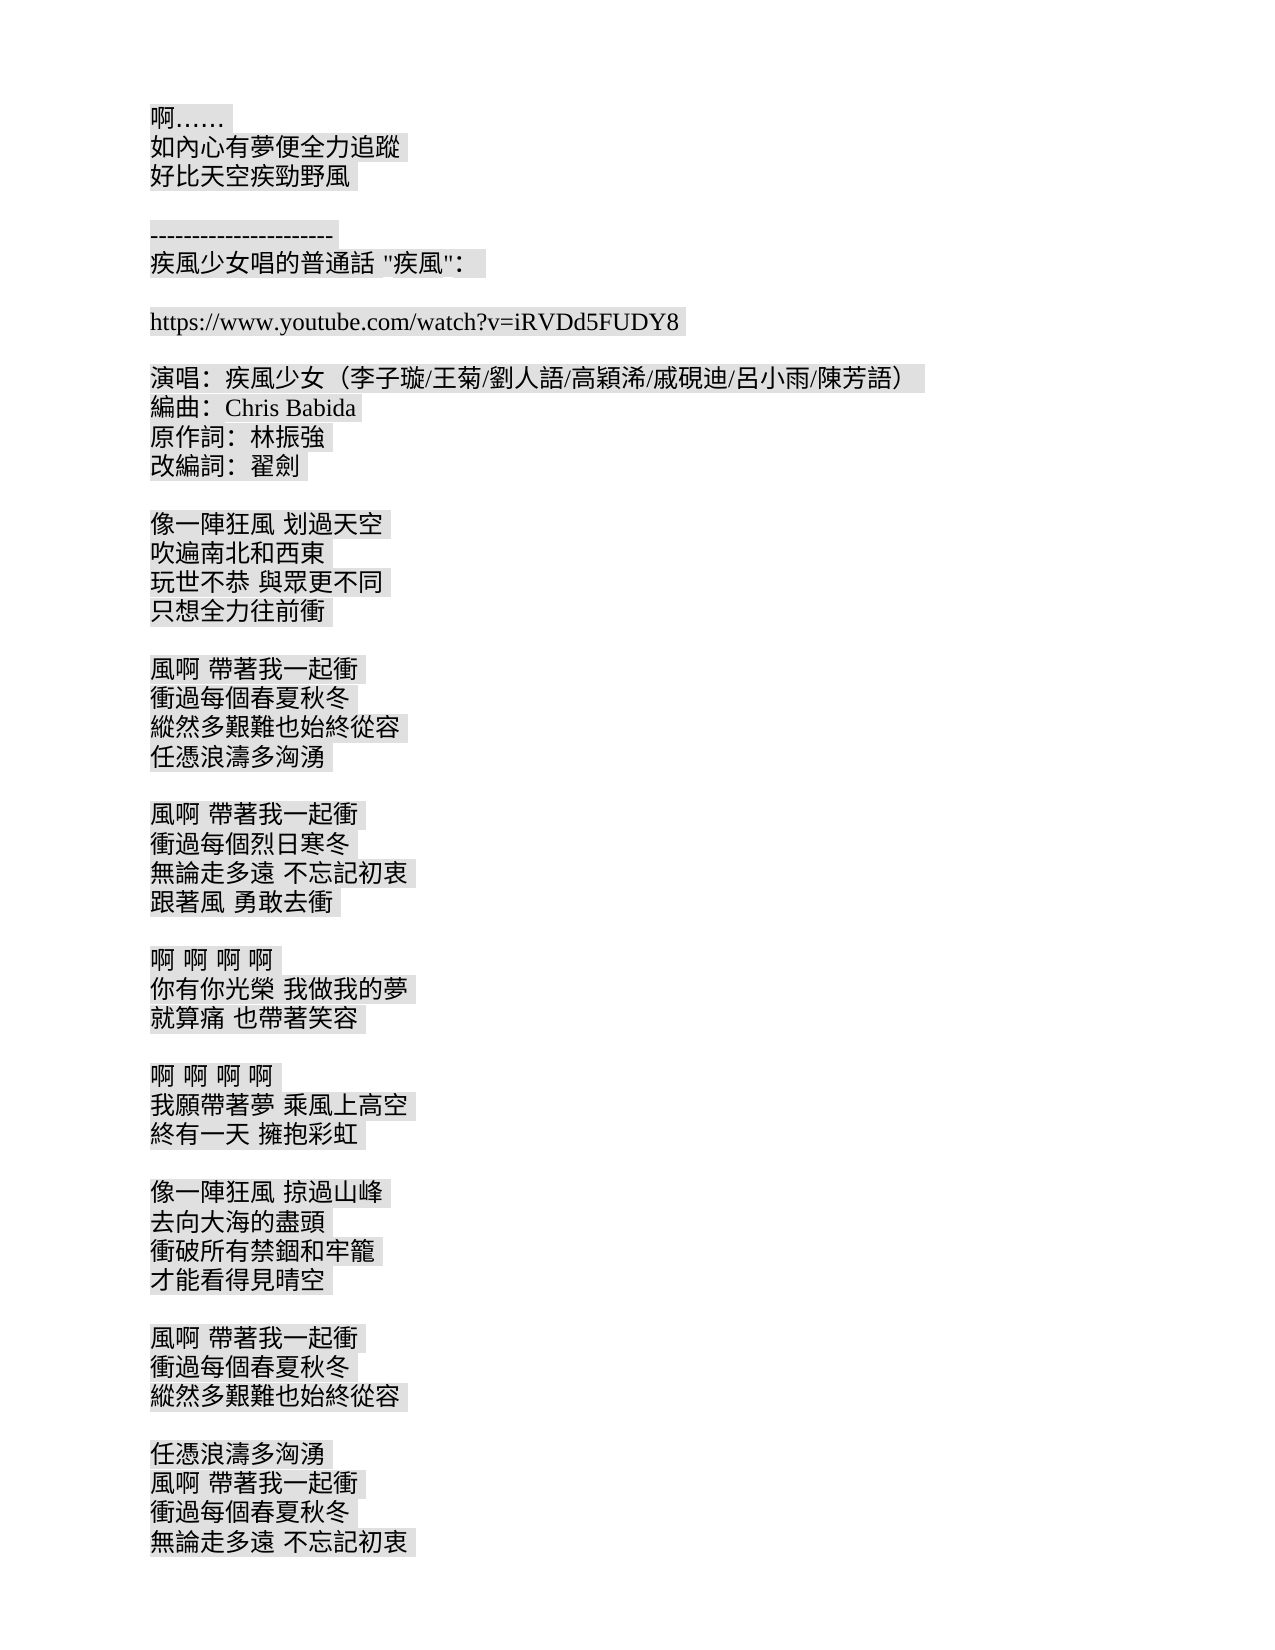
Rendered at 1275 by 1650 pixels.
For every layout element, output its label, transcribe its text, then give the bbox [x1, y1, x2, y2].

text 叔本華說，"有才華的人總是可以比別人把事情做得更好，但是，天才卻是致力於人們根本所未曾想像的目標"。簡單說，天才具有一種獨特性，指向一種新的可能。 我看最近新聞一直在講周星馳的新片 "新喜劇之王" 在春節票房上屈居第幾名，意謂著周星馳已過氣，已無昔日丰采。尤有甚者，對其近年幾部作品多所貶抑，說他江郎才盡云云。而我想說的是，天才就算放個屁其實都彌足珍貴。一個天才再怎麼粗製濫造的作品，我也照樣買單，視如珍寶。至於那些 "有才華的人"，各行各業都一樣，也許偶而會有些還不錯的 "作品" 或 "表現"，但頂多也就是那樣一些可有可無的東西了。但是，天才卻是另一種生物，他的存在本身就已無價，一言一行都值得聆聽與關注。 就如侯孝賢所說，"人有多大，作品就有多大"，"作品" 是一個人靈魂的展現；人不對，一切也就不對了；人對了，一切也就對了。我不相信一個天才會弄出一個拙劣可笑的東西。同樣地，我也不相信一個庸才會有什麼值得一顧的言行表現 (或者說 "作品")。我們不但應該以貌取人，更應以人廢言。你看，市面上那些政治人渣，個個就是一副獐頭鼠目的人渣嘴臉，光憑那副長相，就該槍斃。至於人渣與蠢材們講些什麼或寫些什麼，實在毫無意義。 當然，我眼中之貌很可能與你所見相去甚遠，我眼中的醜八怪，很可能是你眼中的美西施，反之亦然。也就是說，以貌取人是對的，但是關鍵卻在於你眼中所見之 "貌" 是否傳神，是否具有識人之慧眼。 古往今來，天底下有那麼多所謂喜劇演員或導演，但除了卓別林和周星馳，你還能講出幾個真正具有價值者？我敢說，我的孫子的孫子的孫子...，將來一樣也還是會活在周星馳所創造的天地下。至於他的哪部片賣座第幾，或哪部片是否粗製濫造、是否有夠好笑，有什麼差別嗎？我會豎耳傾聽一個天才的哪怕只是一句胡言亂語，也不會有一絲衝動想去關注一個 "有才華的人" 的鉅著，更不用說市面上放眼所見四處皆是的庸才所製造之氾濫成災的垃圾了。 事實上，我並不認為周星馳的偉大名號之前應該加上 "喜劇" 二字，難道他的偉大只是因為好笑？倘若不好笑，作品便失去價值？(我倒是覺得他始終有夠好笑) 我給三歲小女看的第一部電影就是周星馳的 "長江七號"，她看得哭得一把眼淚一把鼻涕。特別是當周小迪的爸爸死掉時，她更是哭得比劇中人還傷心。我每次看周星馳也常受感動。一種所謂喜劇，如果不會引人熱淚，光是耍滑稽，有何意義？我並不是很喜歡卓別林，也許那是因為他的電影就是少了一點感情。 最近買了兩個叉燒包給小孩吃，順便教她唱周星馳的 "上海灘賭聖" 裏的叉燒包之歌： https://www.youtube.com/watch?v=5pZgZh4XlJQ 我還跟她說，如果有人問妳周星馳是誰，妳就說 "他是我把拔的偶像"。 底下這歌是 "新喜劇之王" 的主題曲--"疾風"，原唱是陳百強。台灣人大概不知道誰是陳百強，但他卻是我年少歲月所熟知的一位英年早逝的傳奇歌星，一個多愁善感抑鬱寡歡的悲劇人物。從小唱他和許冠傑的歌長大 (例如 "喝采")，驟然聽到底下這歌，感觸之深，難以言喻。 陳百強唱的粵語 "疾風"： https://www.youtube.com/watch?v=Dd717bJuqyg 原唱：陳百強 作詞：卡龍 作曲：Sager Bacharach Roberts 編曲：Andy Bautista 問野風踏遍幾多長路 方可見到理想都？ 踏破多少波浪和荒土 至能含笑地停步？ 風卻沒理起始終 它只知發力去衝 從未多過問亦從沒關心 路長和浪濤洶湧 風呀 讓我一起去衝 不分春秋與夏與冬 無論多遠近 願懷著天真 披清風 默默去衝 啊…… 如內心有夢便全力追蹤 不須計哪天才可終 啊…… 如內心有夢便全力追蹤 好比天空疾勁野風 ---------------------- 疾風少女唱的普通話 "疾風"： https://www.youtube.com/watch?v=iRVDd5FUDY8 演唱：疾風少女（李子璇/王菊/劉人語/高穎浠/戚硯迪/呂小雨/陳芳語） 編曲：Chris Babida 原作詞：林振強 改編詞：翟劍 像一陣狂風 划過天空 吹遍南北和西東 玩世不恭 與眾更不同 只想全力往前衝 風啊 帶著我一起衝 衝過每個春夏秋冬 縱然多艱難也始終從容 任憑浪濤多洶湧 風啊 帶著我一起衝 衝過每個烈日寒冬 無論走多遠 不忘記初衷 跟著風 勇敢去衝 啊 啊 啊 啊 你有你光榮 我做我的夢 就算痛 也帶著笑容 啊 啊 啊 啊 我願帶著夢 乘風上高空 終有一天 擁抱彩虹 像一陣狂風 掠過山峰 去向大海的盡頭 衝破所有禁錮和牢籠 才能看得見晴空 風啊 帶著我一起衝 衝過每個春夏秋冬 縱然多艱難也始終從容 任憑浪濤多洶湧 風啊 帶著我一起衝 衝過每個春夏秋冬 無論走多遠 不忘記初衷 跟著風 勇敢去衝 啊 啊 啊 啊 你有你光榮 我做我的夢 就算痛 也帶著笑容 啊 啊 啊 啊 我願帶著夢 乘風上高空 終有一天 擁抱彩虹 [150, 75, 1125, 1557]
